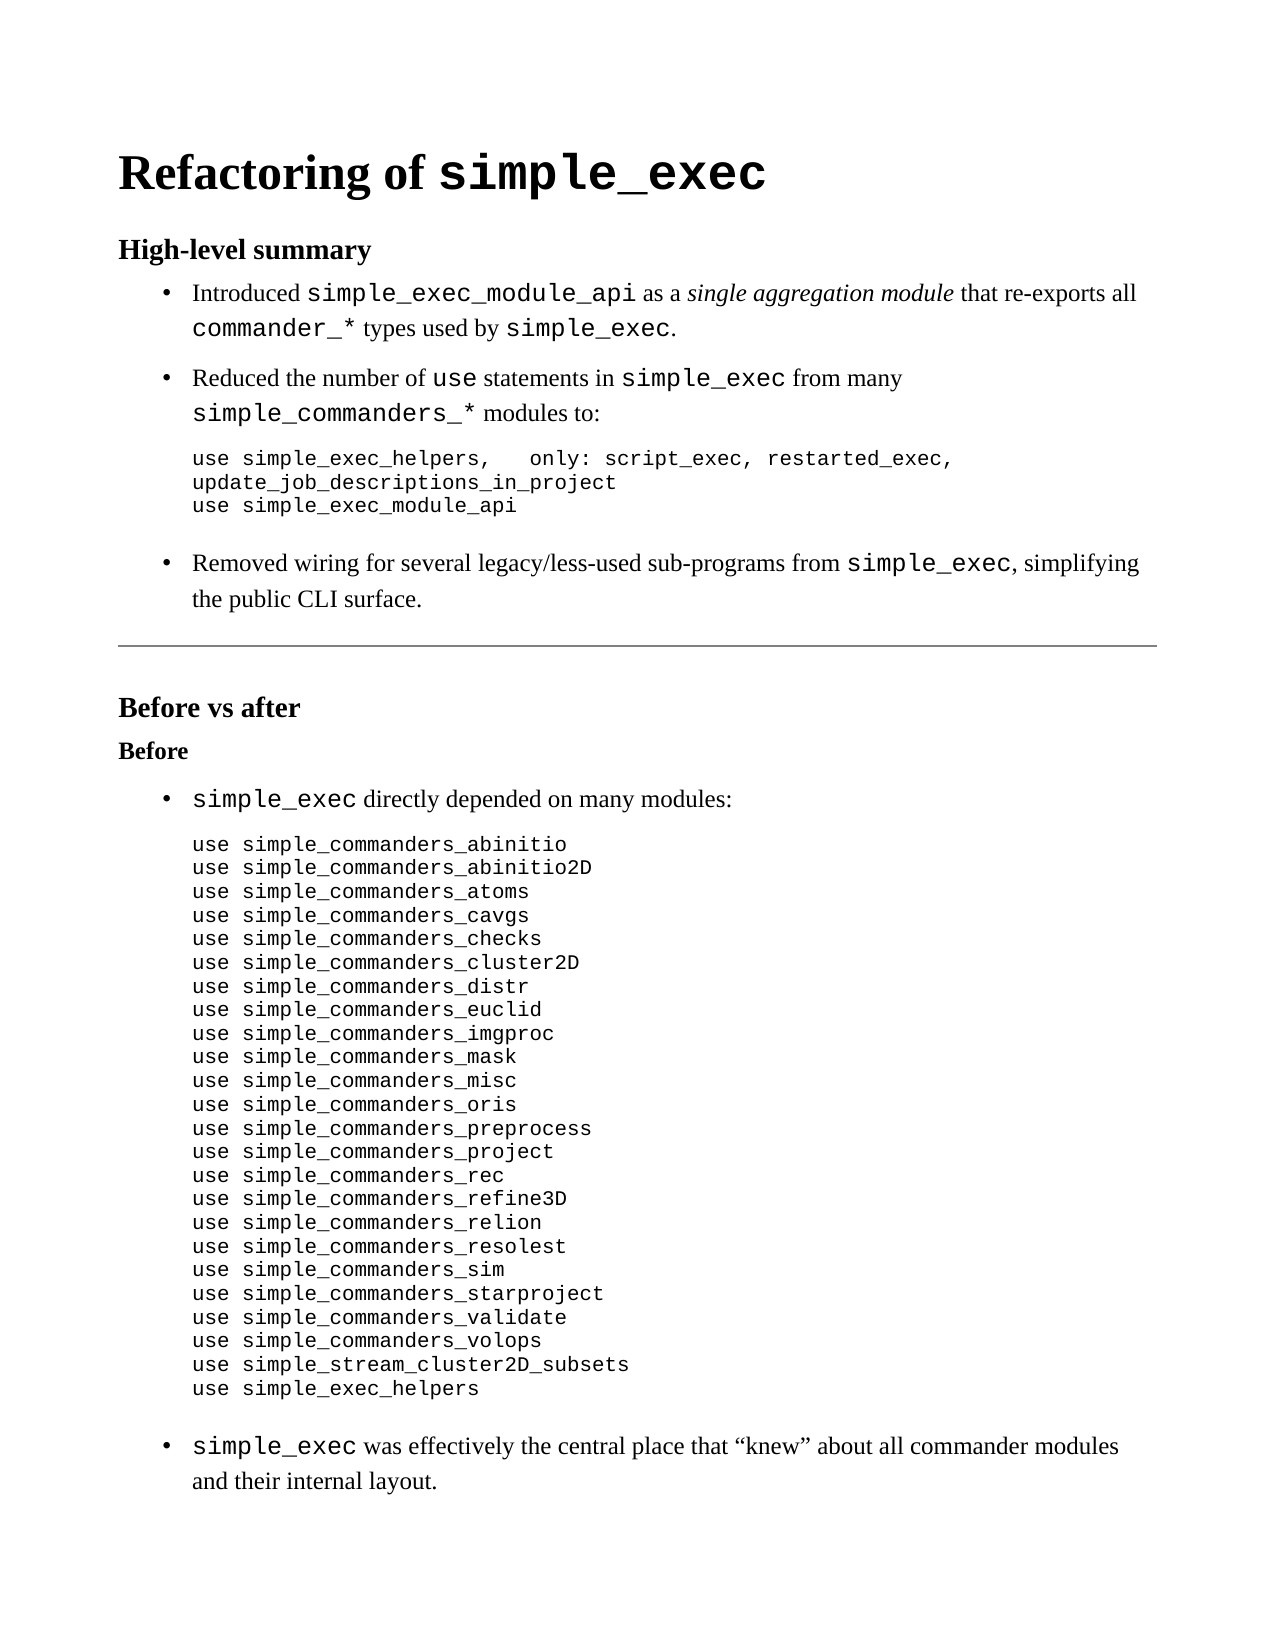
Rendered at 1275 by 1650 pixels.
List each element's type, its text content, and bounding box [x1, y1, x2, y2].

list use simple_commanders_misc [162, 1070, 1157, 1094]
list use simple_commanders_cluster2D [162, 952, 1157, 976]
list use simple_commanders_checks [162, 928, 1157, 952]
subtitle Refactoring of simple_exec [118, 143, 1157, 205]
list Introduced simple_exec_module_api as a single aggregation module that re-exports all commander_* types used by simple_exec. [162, 278, 1157, 344]
list use simple_exec_module_api [162, 495, 1157, 519]
list simple_exec directly depended on many modules: [162, 784, 1157, 814]
text Before [118, 736, 1157, 765]
list use simple_commanders_relion [162, 1212, 1157, 1236]
list Reduced the number of use statements in simple_exec from many simple_commanders_* modules to: [162, 363, 1157, 429]
list use simple_commanders_rec [162, 1165, 1157, 1188]
list use simple_commanders_abinitio2D [162, 857, 1157, 881]
subtitle Before vs after [118, 690, 1157, 724]
list use simple_commanders_mask [162, 1047, 1157, 1070]
list use simple_commanders_sim [162, 1259, 1157, 1283]
list use simple_commanders_preprocess [162, 1117, 1157, 1141]
list use simple_commanders_starproject [162, 1283, 1157, 1307]
list use simple_commanders_volops [162, 1330, 1157, 1354]
list use simple_commanders_validate [162, 1307, 1157, 1330]
list Removed wiring for several legacy/less-used sub-programs from simple_exec, simplifying the public CLI surface. [162, 548, 1157, 612]
list use simple_commanders_resolest [162, 1236, 1157, 1259]
list use simple_commanders_atoms [162, 881, 1157, 905]
list use simple_commanders_abinitio [162, 834, 1157, 857]
subtitle High-level summary [118, 232, 1157, 265]
list use simple_commanders_imgproc [162, 1023, 1157, 1047]
list use simple_stream_cluster2D_subsets [162, 1354, 1157, 1378]
list use simple_commanders_oris [162, 1094, 1157, 1117]
list use simple_commanders_refine3D [162, 1188, 1157, 1212]
list use simple_commanders_distr [162, 976, 1157, 999]
list use simple_commanders_cavgs [162, 905, 1157, 928]
list use simple_exec_helpers, only: script_exec, restarted_exec, update_job_descriptions_in_project [162, 448, 1157, 495]
list use simple_commanders_project [162, 1141, 1157, 1165]
list simple_exec was effectively the central place that “knew” about all commander modules and their internal layout. [162, 1431, 1157, 1494]
list use simple_commanders_euclid [162, 999, 1157, 1023]
list use simple_exec_helpers [162, 1378, 1157, 1401]
